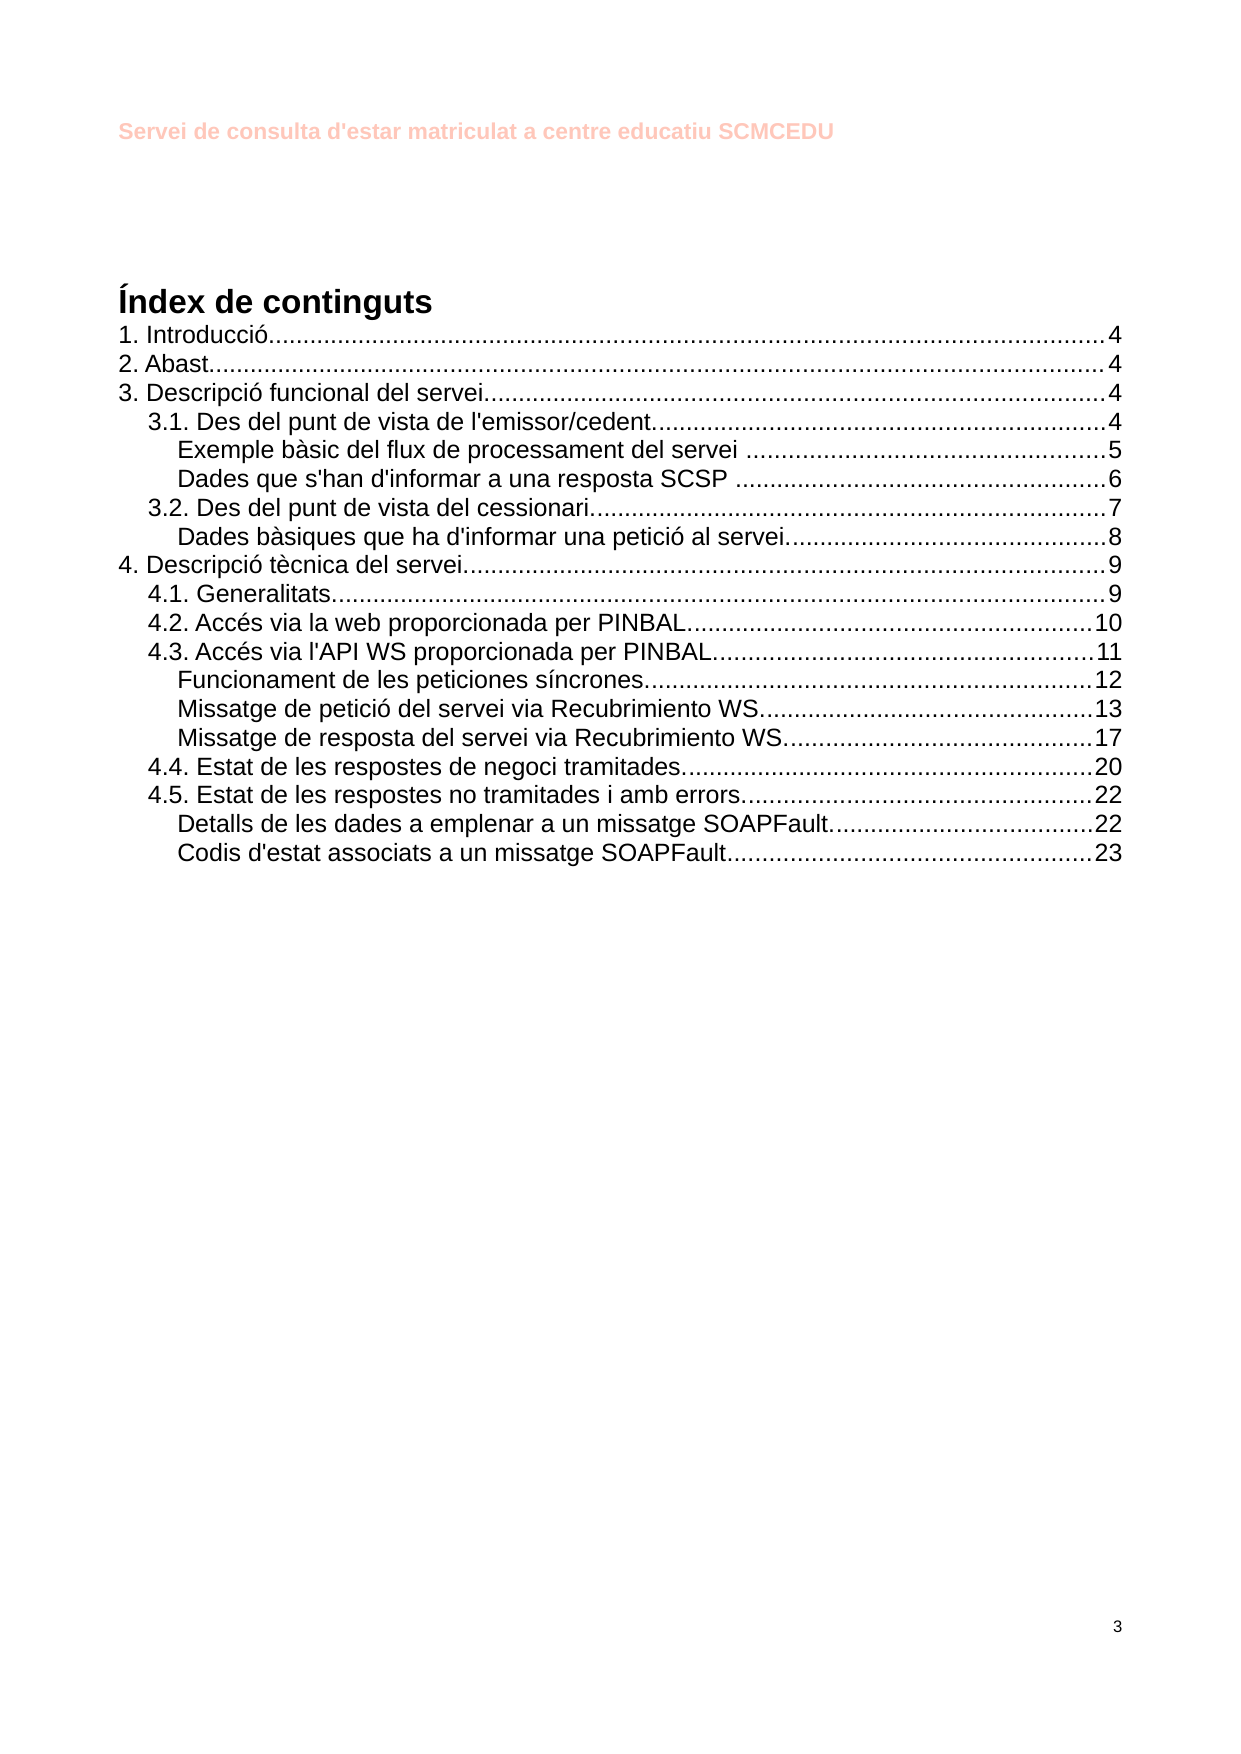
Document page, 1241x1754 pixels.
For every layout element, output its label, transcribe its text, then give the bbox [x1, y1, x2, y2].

text Missatge de resposta del servei via Recubrimiento WS. 17 [177, 723, 1122, 752]
text Detalls de les dades a emplenar a un missatge SOAPFault. 22 [177, 809, 1122, 838]
text 4. Descripció tècnica del servei. 9 [118, 551, 1122, 579]
text Codis d'estat associats a un missatge SOAPFault 23 [177, 838, 1122, 867]
text 3.1. Des del punt de vista de l'emissor/cedent. 4 [148, 407, 1122, 436]
text 2. Abast. 4 [118, 349, 1122, 378]
text Exemple bàsic del flux de processament del servei 5 [177, 436, 1122, 464]
text 3. Descripció funcional del servei. 4 [118, 378, 1122, 407]
text Missatge de petició del servei via Recubrimiento WS. 13 [177, 694, 1122, 723]
subtitle Índex de continguts [118, 282, 1122, 321]
text 4.5. Estat de les respostes no tramitades i amb errors. 22 [148, 781, 1122, 809]
text Funcionament de les peticiones síncrones. 12 [177, 666, 1122, 694]
text 1. Introducció. 4 [118, 321, 1122, 349]
text 4.3. Accés via l'API WS proporcionada per PINBAL. 11 [148, 637, 1122, 666]
text 3.2. Des del punt de vista del cessionari. 7 [148, 493, 1122, 522]
text 4.2. Accés via la web proporcionada per PINBAL. 10 [148, 608, 1122, 637]
text Dades bàsiques que ha d'informar una petició al servei. 8 [177, 522, 1122, 551]
text 4.1. Generalitats. 9 [148, 579, 1122, 608]
text 4.4. Estat de les respostes de negoci tramitades. 20 [148, 752, 1122, 781]
text Dades que s'han d'informar a una resposta SCSP 6 [177, 464, 1122, 493]
